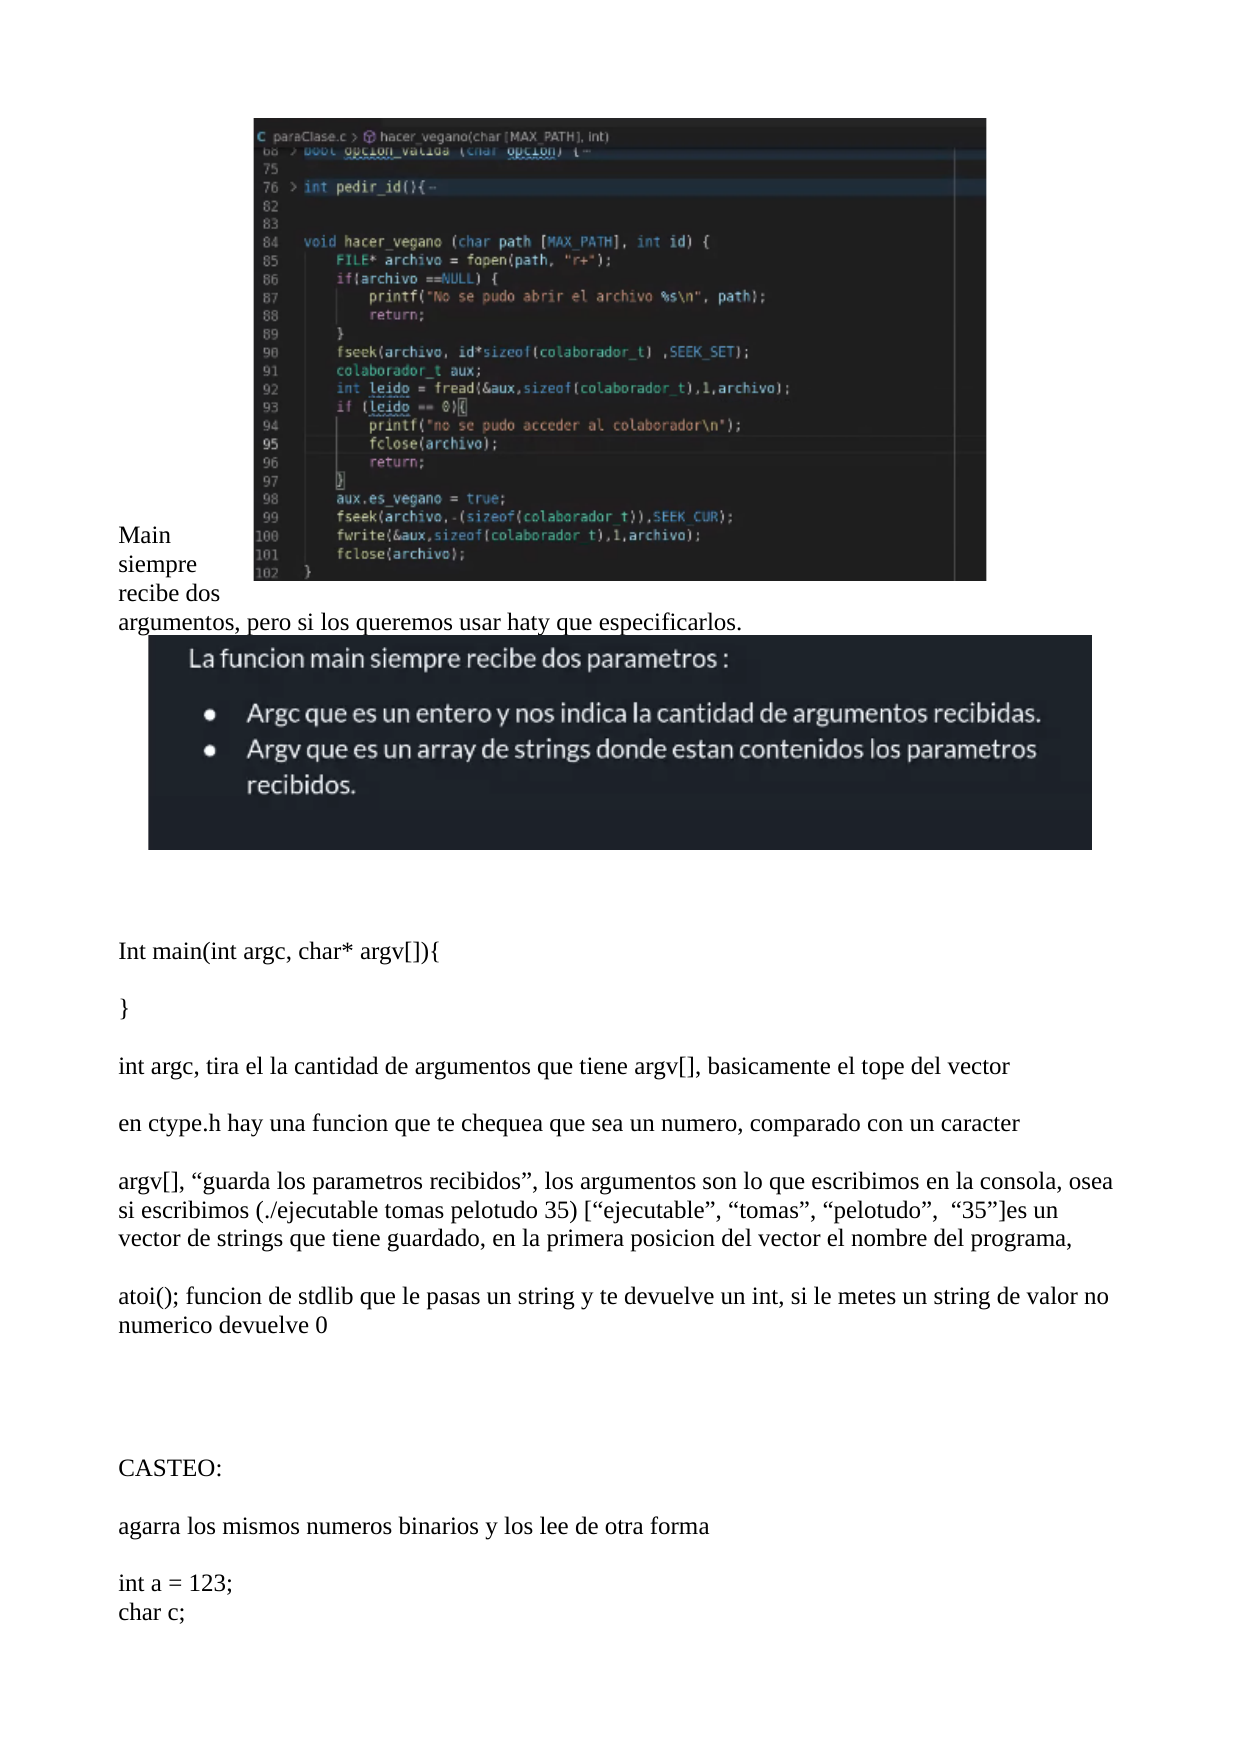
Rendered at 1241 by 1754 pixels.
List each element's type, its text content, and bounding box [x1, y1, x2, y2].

text int a = 123; [118, 1568, 1122, 1597]
text en ctype.h hay una funcion que te chequea que sea un numero, comparado con un caracter [118, 1108, 1122, 1137]
picture [148, 635, 1092, 850]
text int argc, tira el la cantidad de argumentos que tiene argv[], basicamente el tope del vector [118, 1051, 1122, 1080]
text CASTEO: [118, 1453, 1122, 1482]
text char c; [118, 1597, 1122, 1626]
text agarra los mismos numeros binarios y los lee de otra forma [118, 1511, 1122, 1540]
text argv[], “guarda los parametros recibidos”, los argumentos son lo que escribimos en la consola, osea si escribimos (./ejecutable tomas pelotudo 35) [“ejecutable”, “tomas”, “pelotudo”, “35”]es un vector de strings que tiene guardado, en la primera posicion del vector el nombre del programa, [118, 1166, 1122, 1252]
text atoi(); funcion de stdlib que le pasas un string y te devuelve un int, si le metes un string de valor no numerico devuelve 0 [118, 1281, 1122, 1338]
text Main siempre recibe dos argumentos, pero si los queremos usar haty que especificarlos. [118, 521, 1122, 636]
text } [118, 993, 1122, 1022]
text Int main(int argc, char* argv[]){ [118, 936, 1122, 965]
picture [253, 118, 987, 581]
